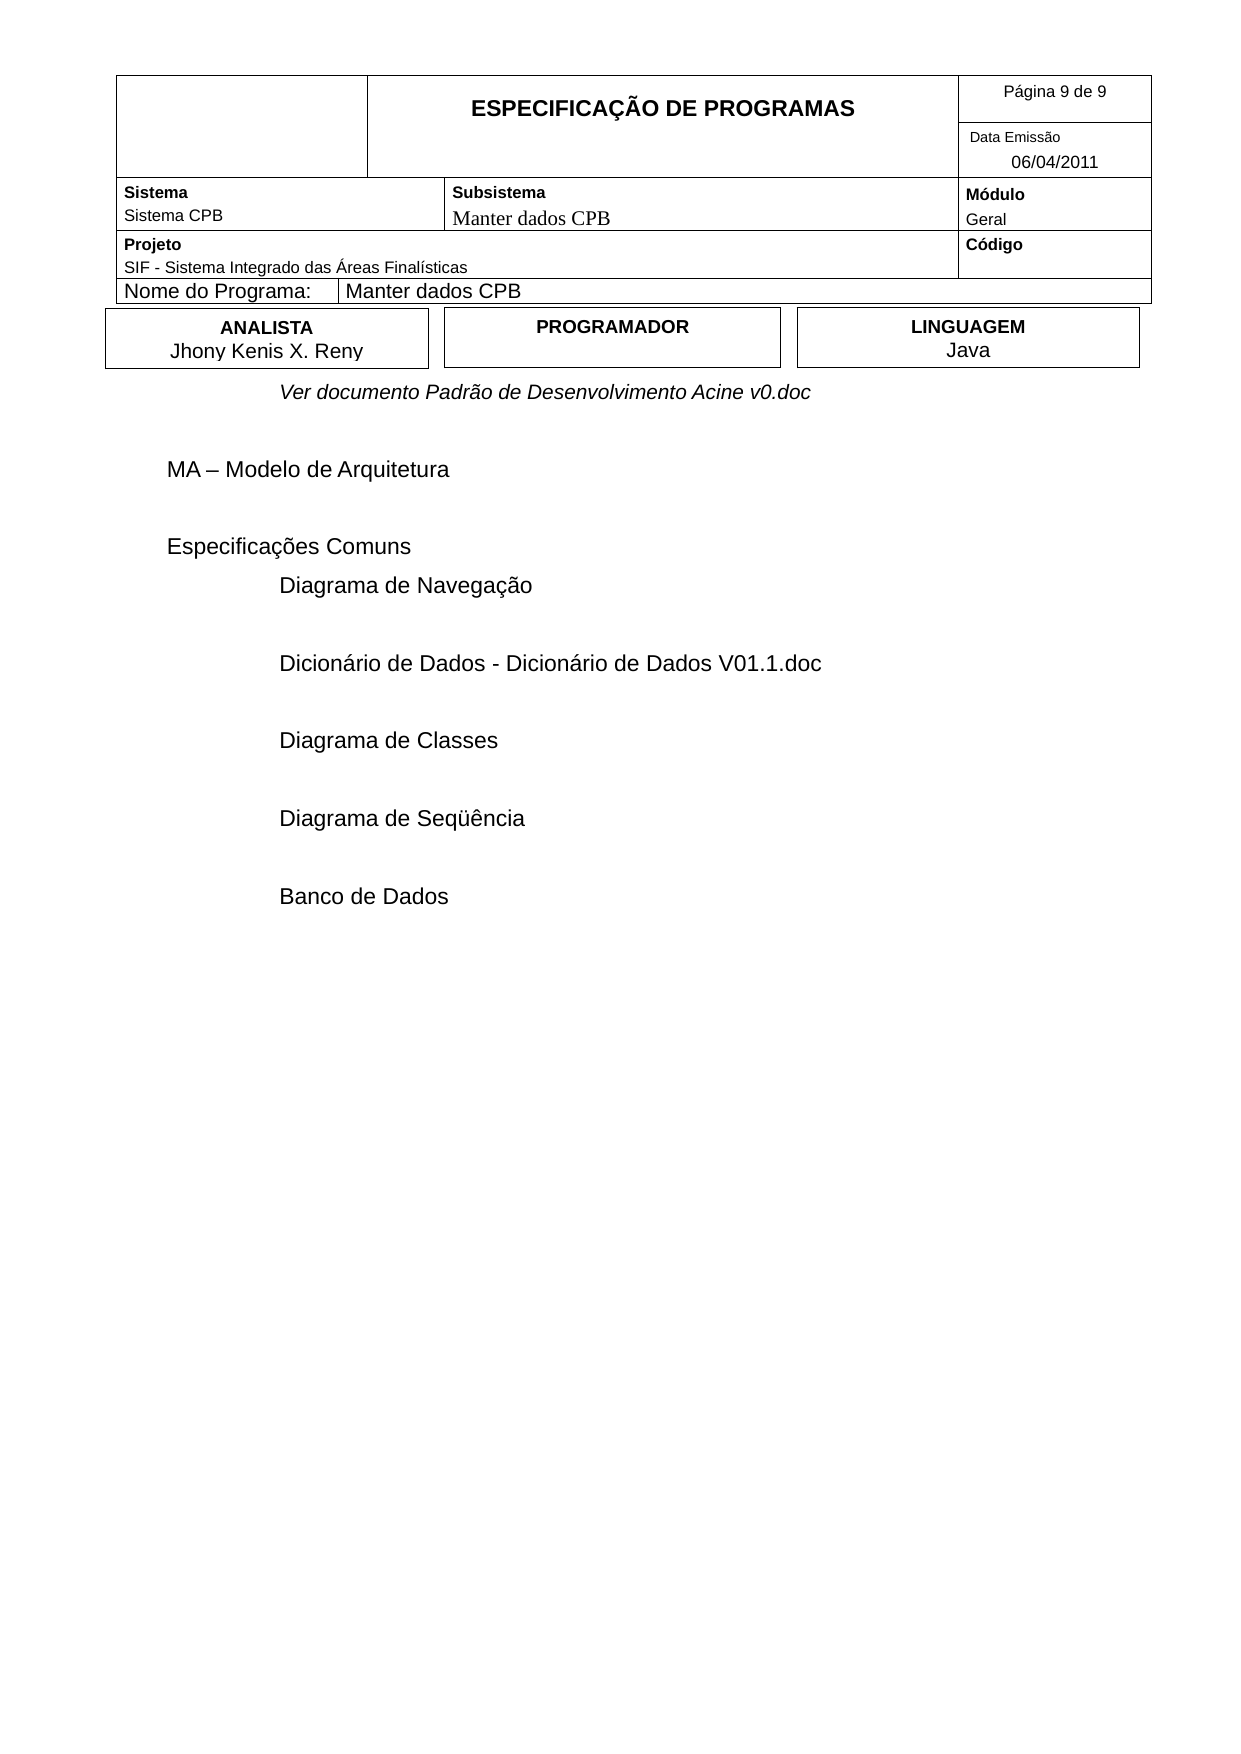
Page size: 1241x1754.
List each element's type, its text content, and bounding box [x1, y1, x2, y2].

text Especificações Comuns [167, 533, 1151, 559]
text Diagrama de Seqüência [219, 805, 1151, 832]
text Diagrama de Classes [219, 727, 1151, 754]
text MA – Modelo de Arquitetura [167, 456, 1151, 482]
text Dicionário de Dados - Dicionário de Dados V01.1.doc [219, 650, 1151, 676]
text Ver documento Padrão de Desenvolvimento Acine v0.doc [219, 380, 1151, 404]
text Banco de Dados [219, 883, 1151, 909]
text Diagrama de Navegação [219, 572, 1151, 598]
